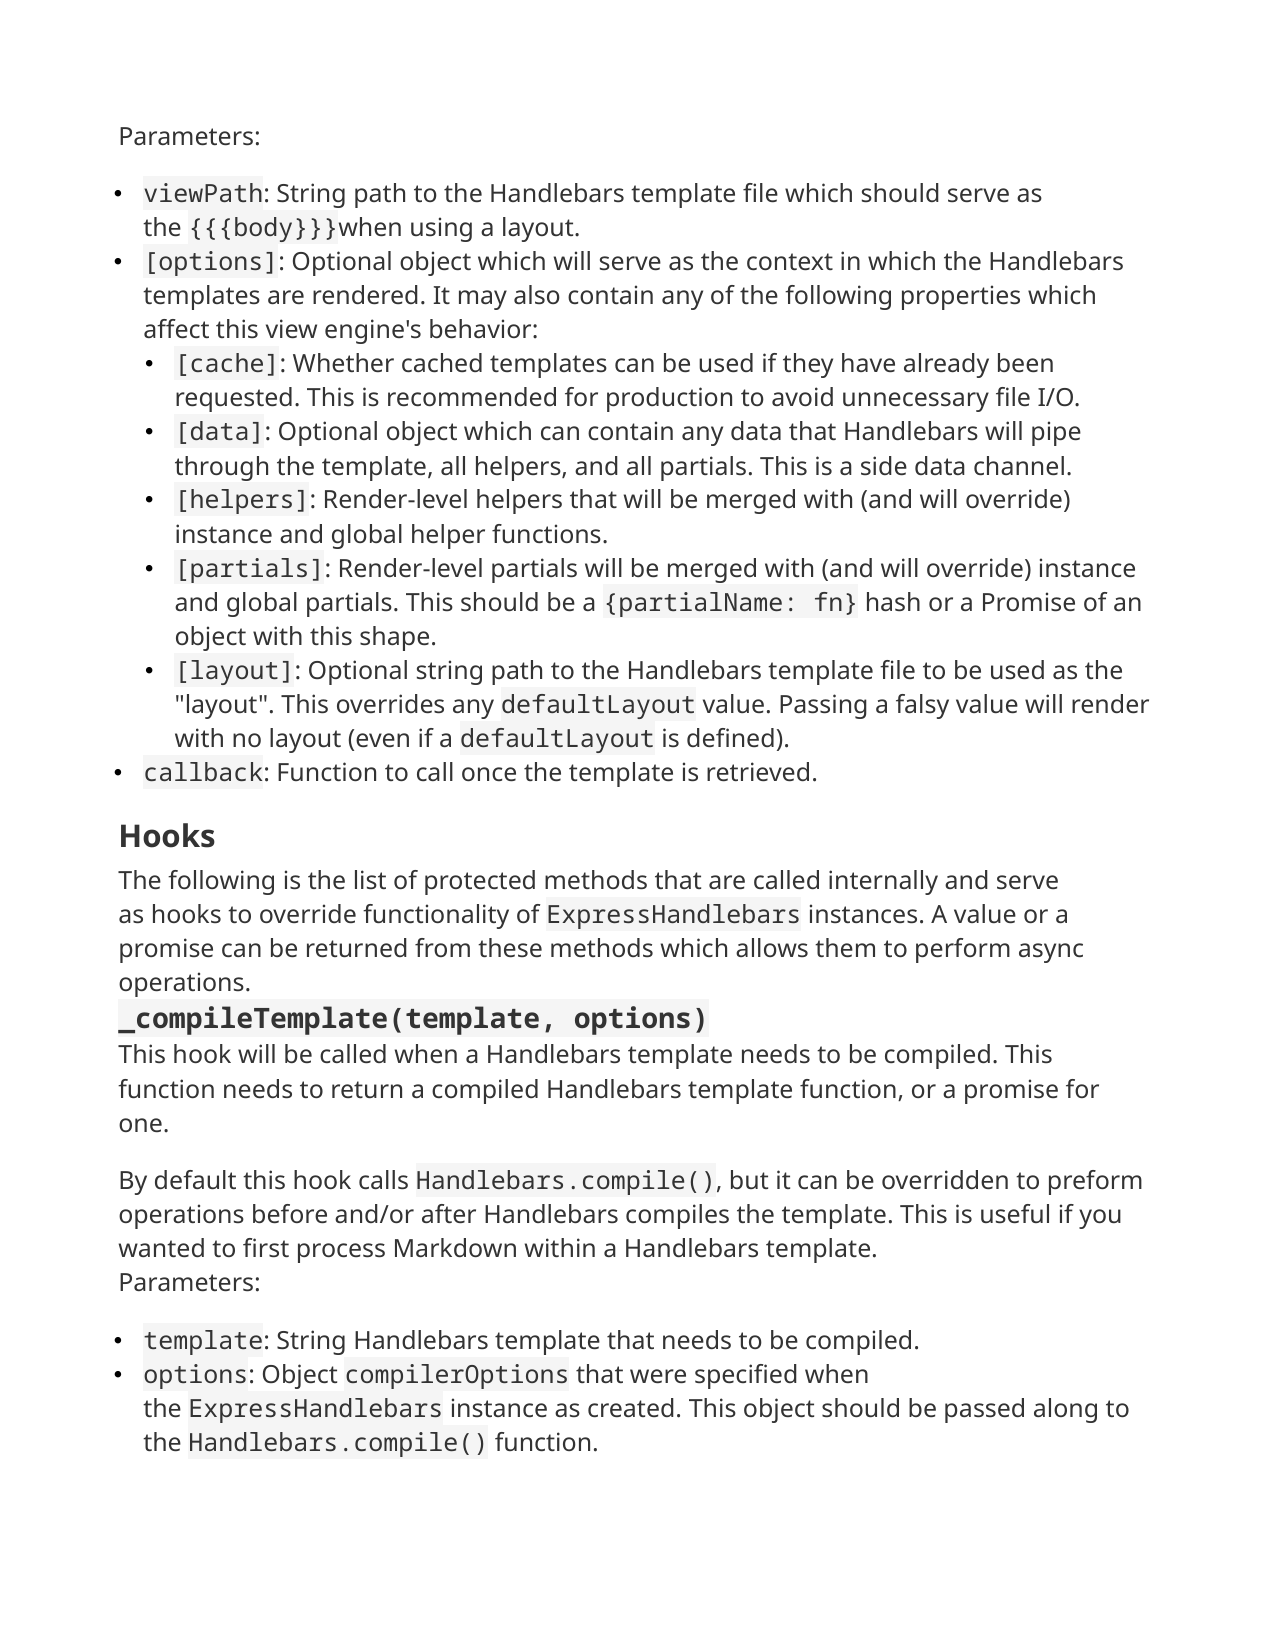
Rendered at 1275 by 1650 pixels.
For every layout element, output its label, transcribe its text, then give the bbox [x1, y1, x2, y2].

text By default this hook calls Handlebars.compile(), but it can be overridden to preform operations before and/or after Handlebars compiles the template. This is useful if you wanted to first process Markdown within a Handlebars template. [118, 1163, 1157, 1265]
subtitle _compileTemplate(template, options) [118, 999, 1157, 1037]
list viewPath: String path to the Handlebars template file which should serve as the {{{body}}}when using a layout. [118, 176, 1157, 244]
list options: Object compilerOptions that were specified when the ExpressHandlebars instance as created. This object should be passed along to the Handlebars.compile() function. [118, 1357, 1157, 1459]
list [data]: Optional object which can contain any data that Handlebars will pipe through the template, all helpers, and all partials. This is a side data channel. [145, 414, 1157, 482]
text Parameters: [118, 1265, 1157, 1299]
text This hook will be called when a Handlebars template needs to be compiled. This function needs to return a compiled Handlebars template function, or a promise for one. [118, 1037, 1157, 1139]
list callback: Function to call once the template is retrieved. [118, 755, 1157, 789]
list [layout]: Optional string path to the Handlebars template file to be used as the "layout". This overrides any defaultLayout value. Passing a falsy value will render with no layout (even if a defaultLayout is defined). [145, 652, 1157, 755]
text Parameters: [118, 118, 1157, 152]
list [helpers]: Render-level helpers that will be merged with (and will override) instance and global helper functions. [145, 482, 1157, 550]
subtitle Hooks [118, 814, 1157, 856]
list [options]: Optional object which will serve as the context in which the Handlebars templates are rendered. It may also contain any of the following properties which affect this view engine's behavior: [118, 244, 1157, 346]
list [partials]: Render-level partials will be merged with (and will override) instance and global partials. This should be a {partialName: fn} hash or a Promise of an object with this shape. [145, 550, 1157, 652]
text The following is the list of protected methods that are called internally and serve as hooks to override functionality of ExpressHandlebars instances. A value or a promise can be returned from these methods which allows them to perform async operations. [118, 863, 1157, 999]
list [cache]: Whether cached templates can be used if they have already been requested. This is recommended for production to avoid unnecessary file I/O. [145, 346, 1157, 414]
list template: String Handlebars template that needs to be compiled. [118, 1322, 1157, 1357]
